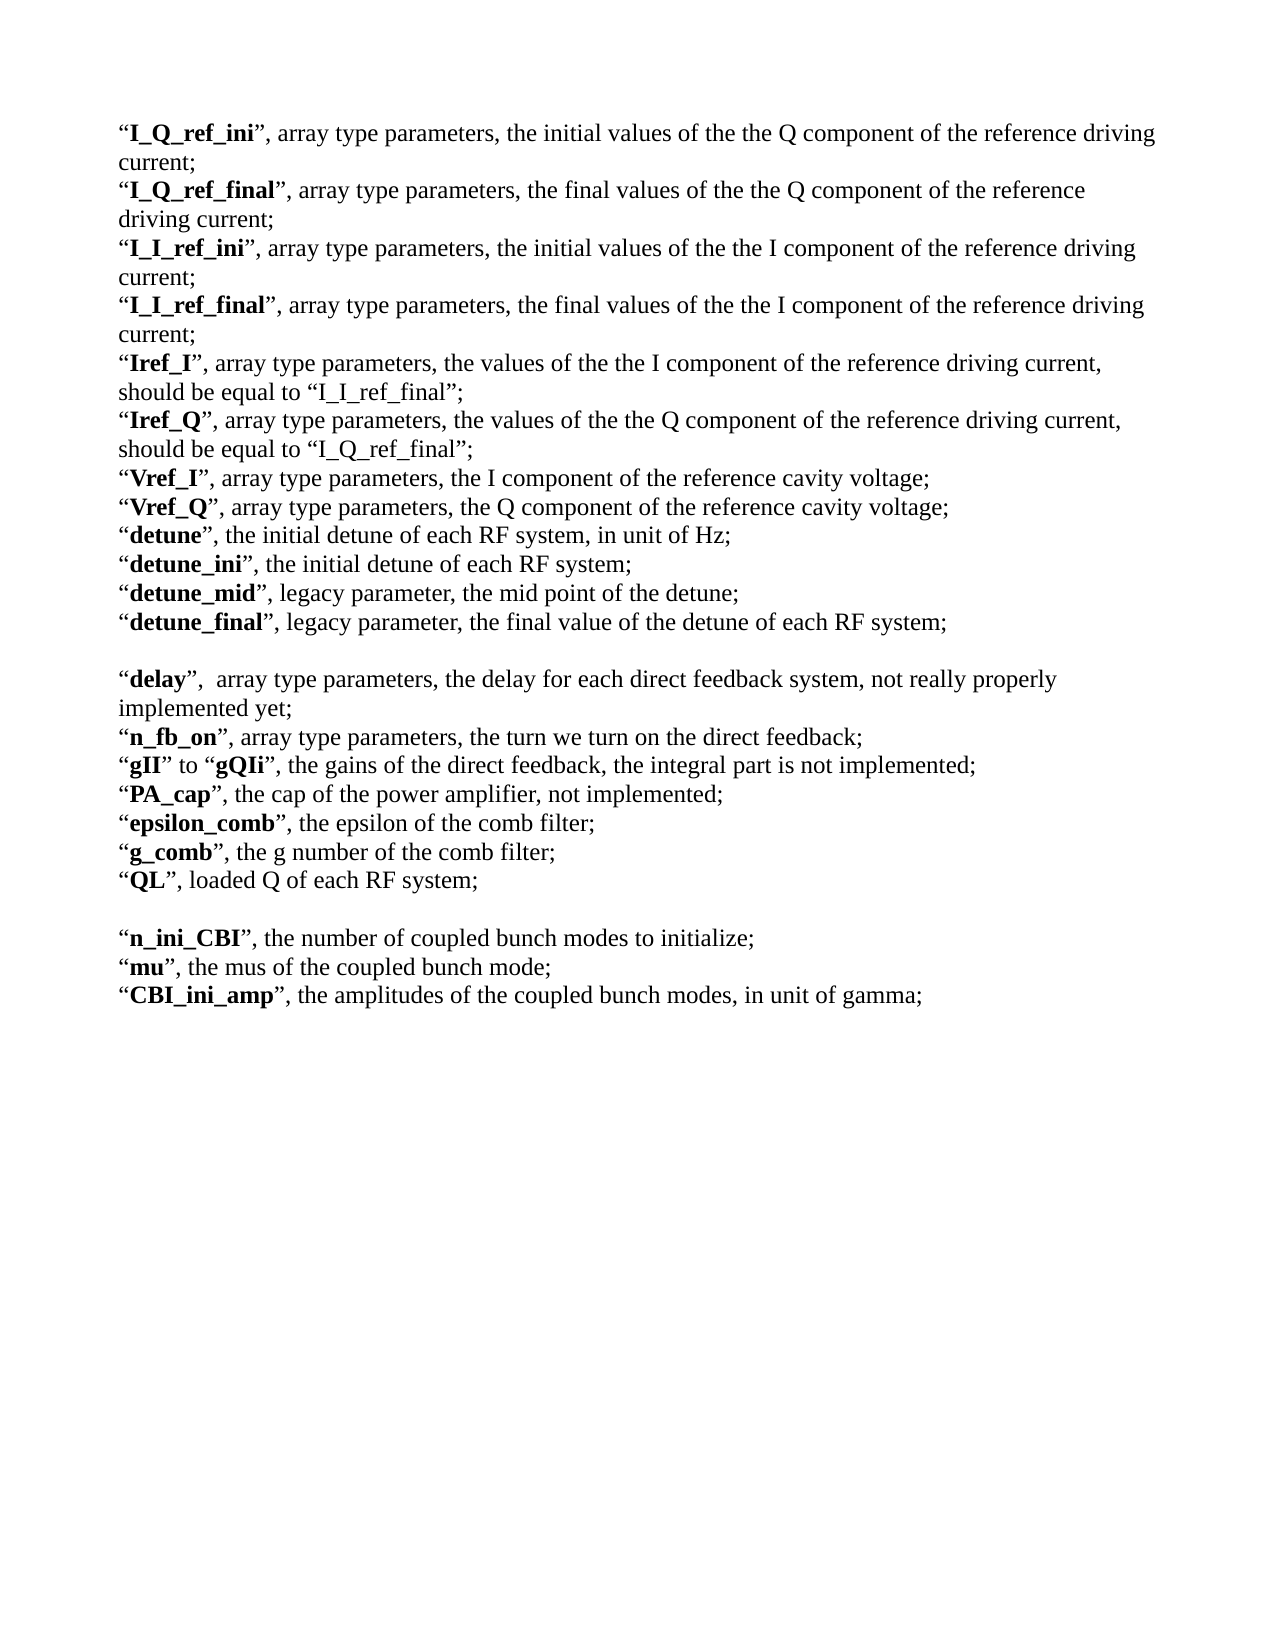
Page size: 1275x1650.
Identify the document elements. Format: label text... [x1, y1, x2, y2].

text “QL”, loaded Q of each RF system; [118, 866, 1157, 894]
text “gII” to “gQIi”, the gains of the direct feedback, the integral part is not implemented; [118, 751, 1157, 779]
text “Iref_Q”, array type parameters, the values of the the Q component of the reference driving current, should be equal to “I_Q_ref_final”; [118, 406, 1157, 463]
text “Vref_I”, array type parameters, the I component of the reference cavity voltage; [118, 463, 1157, 492]
text “detune”, the initial detune of each RF system, in unit of Hz; [118, 521, 1157, 549]
text “mu”, the mus of the coupled bunch mode; [118, 952, 1157, 981]
text “n_ini_CBI”, the number of coupled bunch modes to initialize; [118, 923, 1157, 952]
text “I_Q_ref_ini”, array type parameters, the initial values of the the Q component of the reference driving current; [118, 118, 1157, 176]
text “epsilon_comb”, the epsilon of the comb filter; [118, 808, 1157, 837]
text “detune_ini”, the initial detune of each RF system; [118, 549, 1157, 578]
text “Vref_Q”, array type parameters, the Q component of the reference cavity voltage; [118, 492, 1157, 521]
text “I_Q_ref_final”, array type parameters, the final values of the the Q component of the reference driving current; [118, 176, 1157, 233]
text “I_I_ref_ini”, array type parameters, the initial values of the the I component of the reference driving current; [118, 233, 1157, 291]
text “Iref_I”, array type parameters, the values of the the I component of the reference driving current, should be equal to “I_I_ref_final”; [118, 348, 1157, 406]
text “n_fb_on”, array type parameters, the turn we turn on the direct feedback; [118, 722, 1157, 751]
text “I_I_ref_final”, array type parameters, the final values of the the I component of the reference driving current; [118, 291, 1157, 348]
text “delay”, array type parameters, the delay for each direct feedback system, not really properly implemented yet; [118, 664, 1157, 722]
text “CBI_ini_amp”, the amplitudes of the coupled bunch modes, in unit of gamma; [118, 981, 1157, 1009]
text “PA_cap”, the cap of the power amplifier, not implemented; [118, 779, 1157, 808]
text “g_comb”, the g number of the comb filter; [118, 837, 1157, 866]
text “detune_final”, legacy parameter, the final value of the detune of each RF system; [118, 607, 1157, 636]
text “detune_mid”, legacy parameter, the mid point of the detune; [118, 578, 1157, 607]
